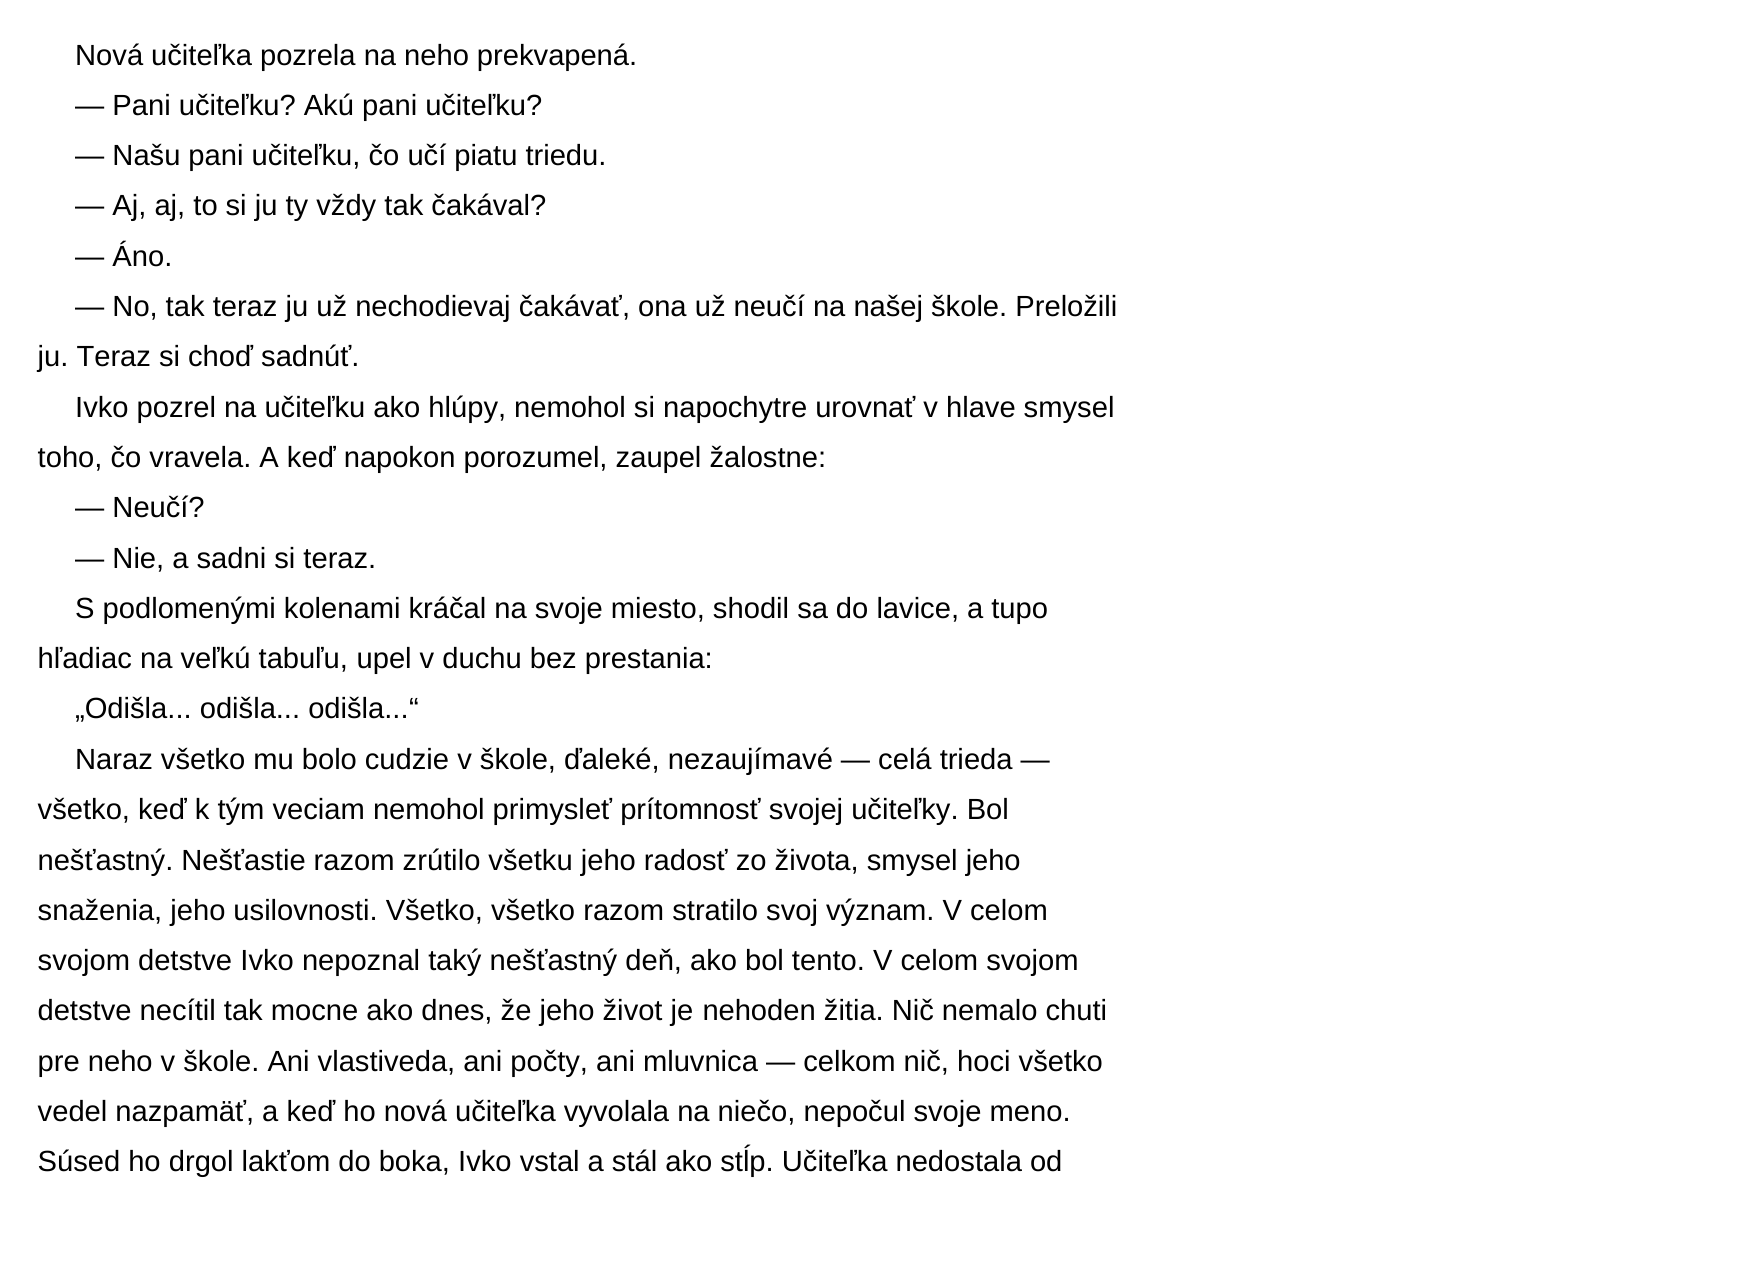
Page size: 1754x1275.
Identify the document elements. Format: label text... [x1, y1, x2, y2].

text „Odišla... odišla... odišla...“ [37, 692, 1130, 725]
text — No, tak teraz ju už nechodievaj čakávať, ona už neučí na našej škole. Preložili ju. Teraz si choď sadnúť. [37, 289, 1130, 373]
text — Nie, a sadni si teraz. [37, 541, 1130, 574]
text — Našu pani učiteľku, čo učí piatu triedu. [37, 138, 1130, 172]
text Ivko pozrel na učiteľku ako hlúpy, nemohol si napochytre urovnať v hlave smysel toho, čo vravela. A keď napokon porozumel, zaupel žalostne: [37, 390, 1130, 473]
text — Pani učiteľku? Akú pani učiteľku? [37, 88, 1130, 121]
text — Aj, aj, to si ju ty vždy tak čakával? [37, 188, 1130, 222]
text Naraz všetko mu bolo cudzie v škole, ďaleké, nezaujímavé — celá trieda — všetko, keď k tým veciam nemohol primysleť prítomnosť svojej učiteľky. Bol nešťastný. Nešťastie razom zrútilo všetku jeho radosť zo života, smysel jeho snaženia, jeho usilovnosti. Všetko, všetko razom stratilo svoj význam. V celom svojom detstve Ivko nepoznal taký nešťastný deň, ako bol tento. V celom svojom detstve necítil tak mocne ako dnes, že jeho život je nehoden žitia. Nič nemalo chuti pre neho v škole. Ani vlastiveda, ani počty, ani mluvnica — celkom nič, hoci všetko vedel nazpamäť, a keď ho nová učiteľka vyvolala na niečo, nepočul svoje meno. Súsed ho drgol lakťom do boka, Ivko vstal a stál ako stĺp. Učiteľka nedostala od [37, 742, 1130, 1178]
text — Neučí? [37, 490, 1130, 524]
text S podlomenými kolenami kráčal na svoje miesto, shodil sa do lavice, a tupo hľadiac na veľkú tabuľu, upel v duchu bez prestania: [37, 591, 1130, 675]
text Nová učiteľka pozrela na neho prekvapená. [37, 37, 1130, 71]
text — Áno. [37, 239, 1130, 272]
